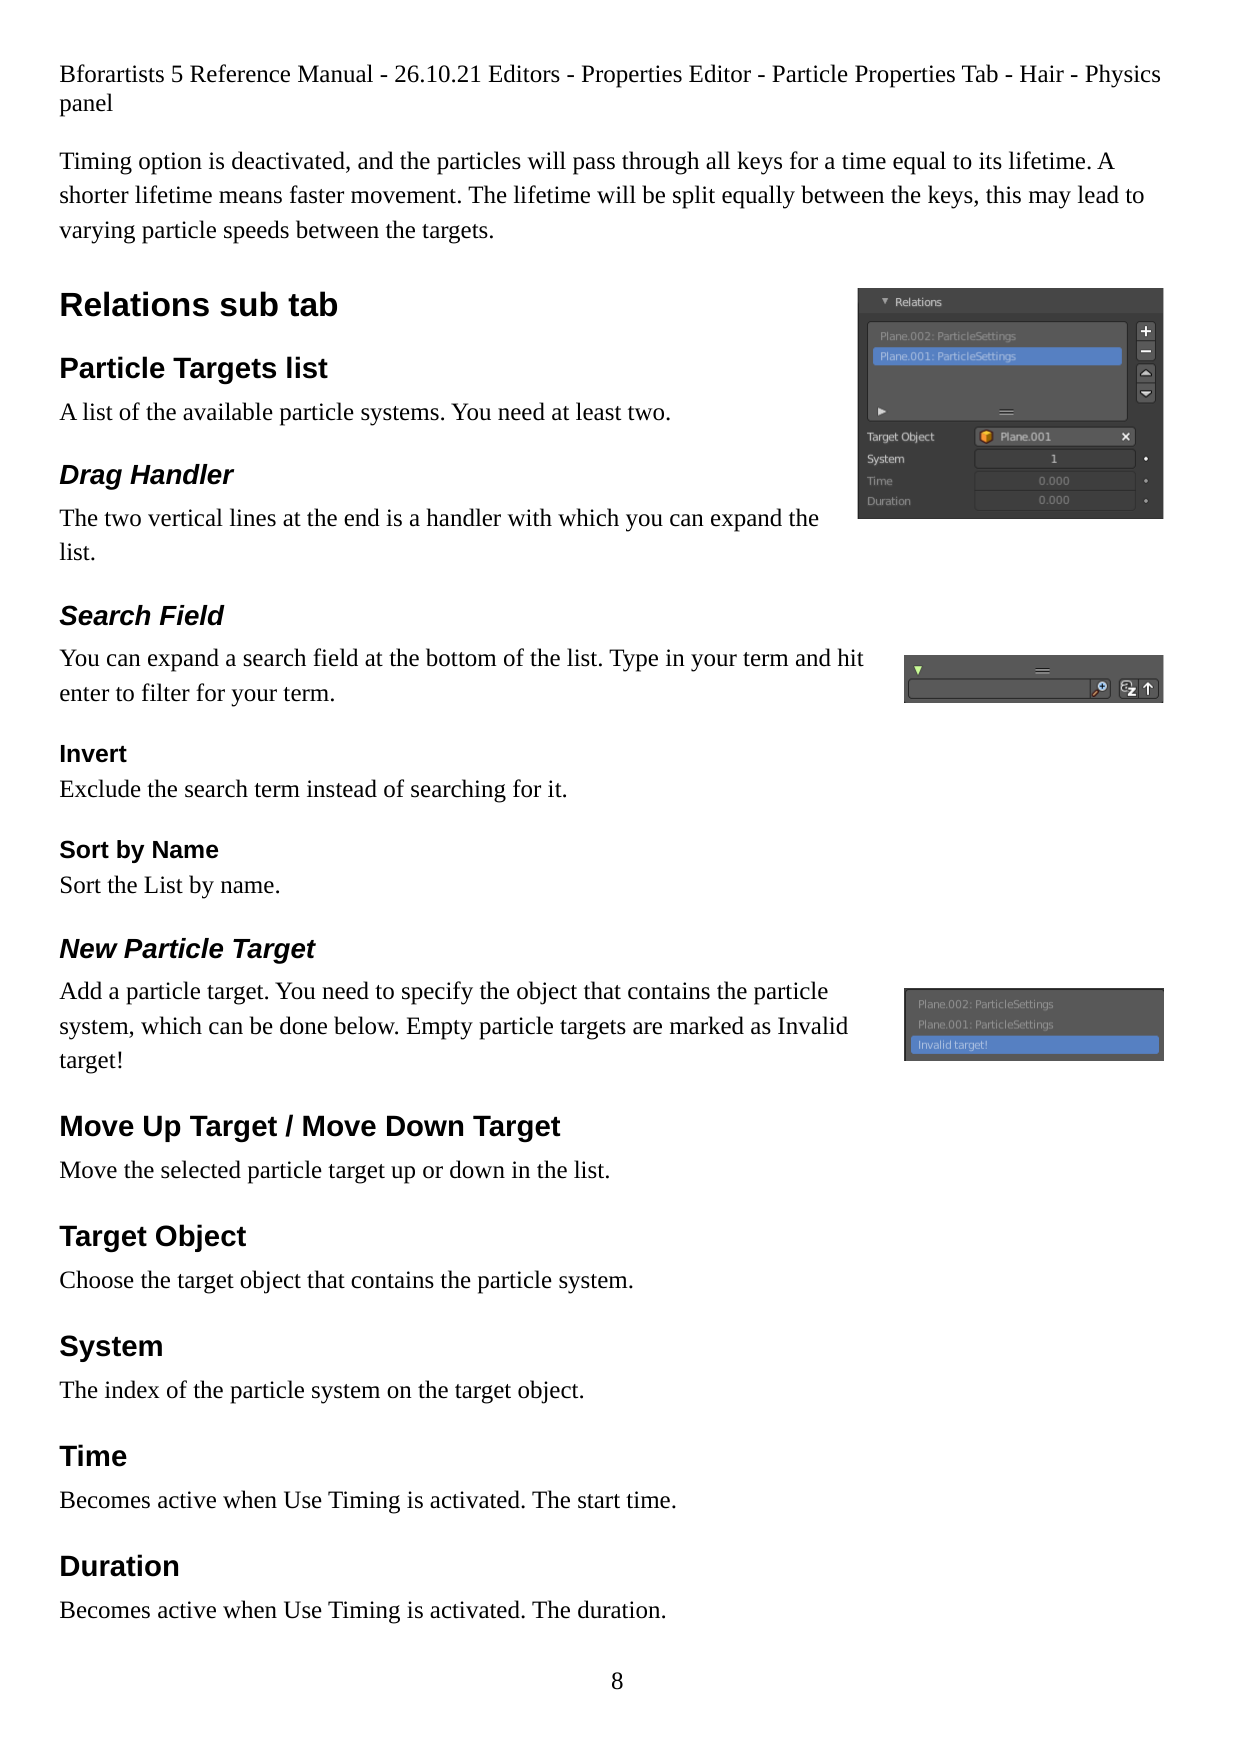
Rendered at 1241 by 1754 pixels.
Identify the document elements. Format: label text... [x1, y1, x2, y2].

text A list of the available particle systems. You need at least two. [59, 397, 857, 426]
subtitle [1164, 458, 1181, 490]
subtitle Move Up Target / Move Down Target [59, 1109, 1181, 1143]
picture [857, 288, 1164, 519]
text Timing option is deactivated, and the particles will pass through all keys for a time equal to its lifetime. A shorter lifetime means faster movement. The lifetime will be split equally between the keys, this may lead to varying particle speeds between the targets. [59, 146, 1181, 244]
subtitle Target Object [59, 1219, 1181, 1253]
subtitle Search Field [59, 599, 1181, 631]
text You can expand a search field at the bottom of the list. Type in your term and hit enter to filter for your term. [59, 643, 1181, 706]
subtitle Particle Targets list [59, 351, 857, 384]
subtitle Drag Handler [59, 458, 857, 490]
subtitle Sort by Name [59, 836, 1181, 864]
text Exclude the search term instead of searching for it. [59, 774, 1181, 803]
text Choose the target object that contains the particle system. [59, 1265, 1181, 1294]
text Becomes active when Use Timing is activated. The start time. [59, 1485, 1181, 1514]
text The index of the particle system on the target object. [59, 1375, 1181, 1404]
subtitle Time [59, 1439, 1181, 1472]
subtitle New Particle Target [59, 932, 1181, 964]
subtitle Invert [59, 739, 1181, 768]
text Move the selected particle target up or down in the list. [59, 1155, 1181, 1184]
subtitle Relations sub tab [59, 285, 1181, 323]
text Becomes active when Use Timing is activated. The duration. [59, 1595, 1181, 1623]
subtitle Duration [59, 1548, 1181, 1582]
picture [904, 655, 1164, 703]
text Sort the List by name. [59, 870, 1181, 899]
picture [904, 988, 1164, 1061]
text Add a particle target. You need to specify the object that contains the particle system, which can be done below. Empty particle targets are marked as Invalid target! [59, 976, 1181, 1074]
subtitle System [59, 1329, 1181, 1362]
text The two vertical lines at the end is a handler with which you can expand the list. [59, 503, 1181, 566]
subtitle [1164, 351, 1181, 384]
